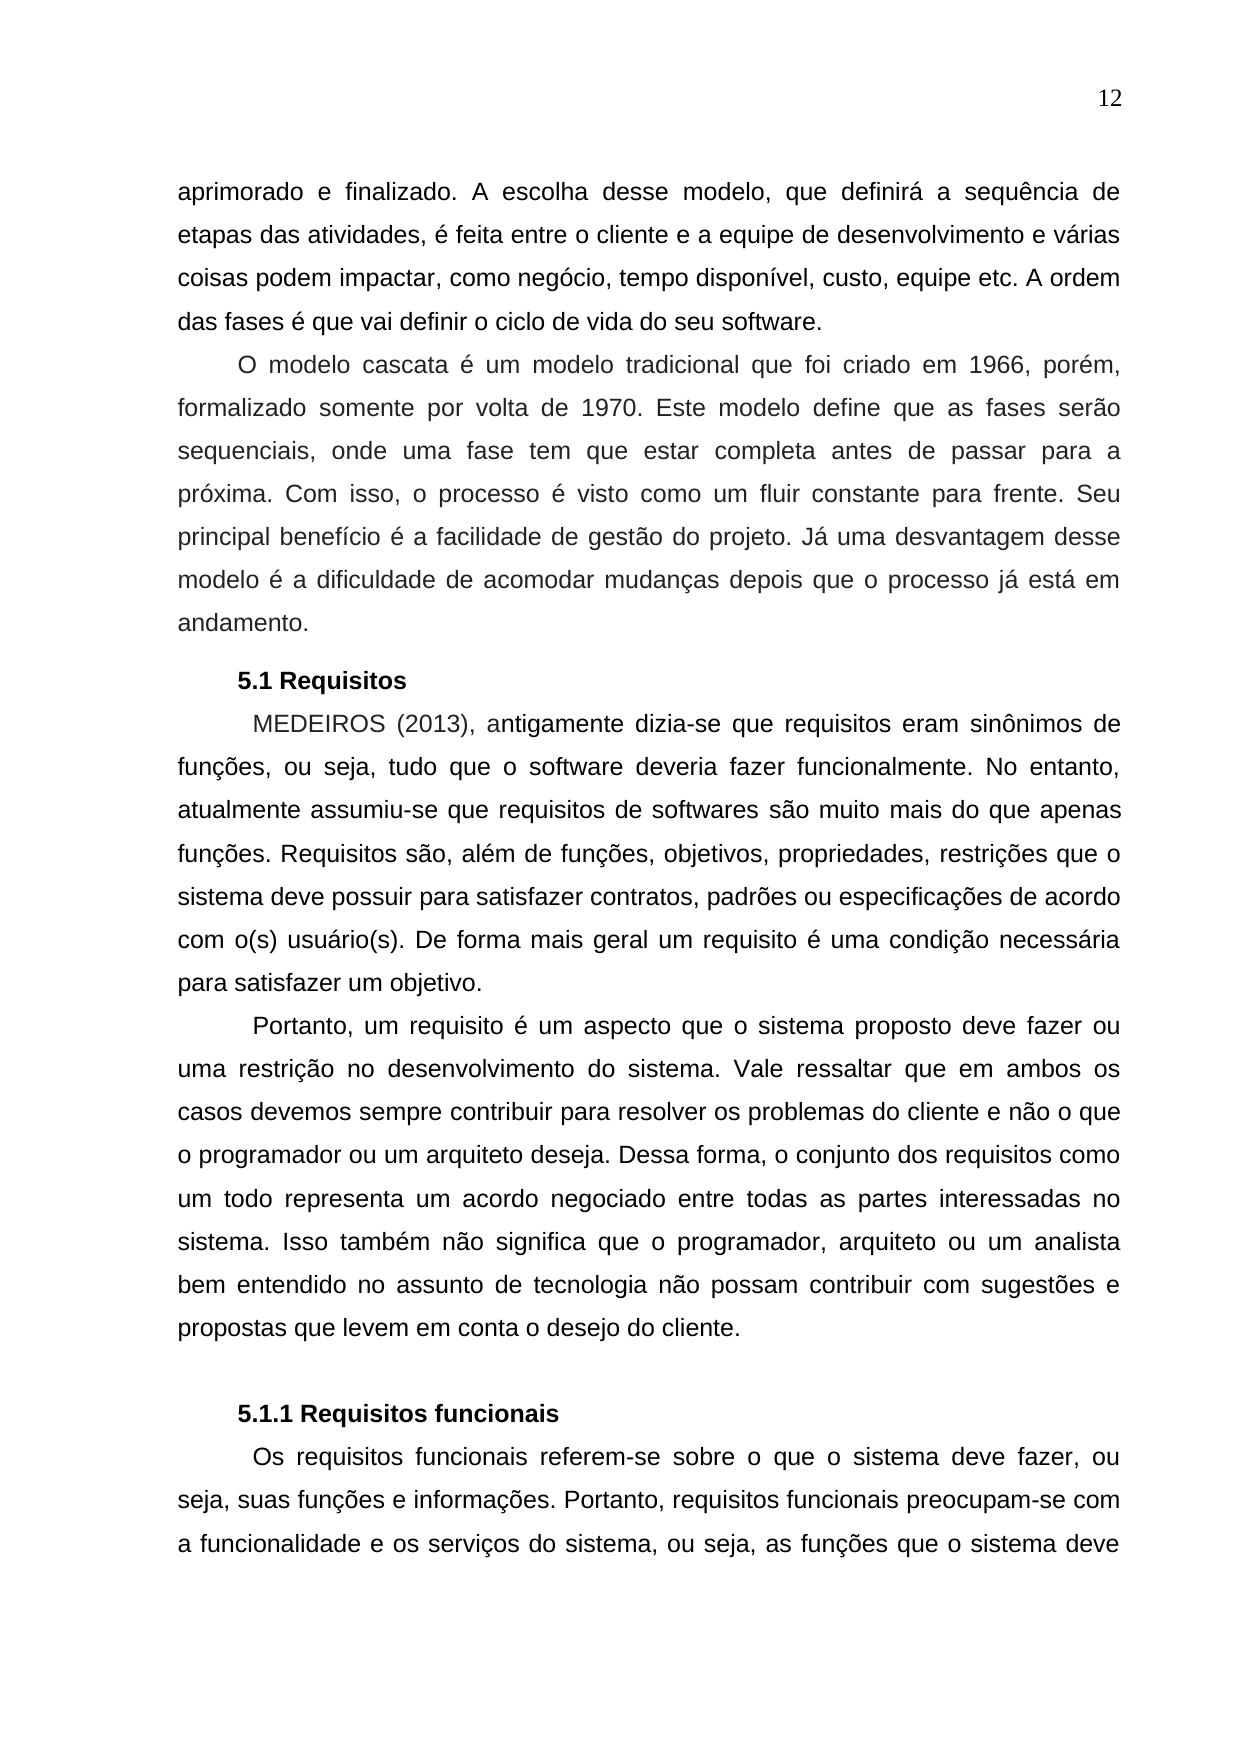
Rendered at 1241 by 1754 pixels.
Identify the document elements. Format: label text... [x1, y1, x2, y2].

text MEDEIROS (2013), antigamente dizia-se que requisitos eram sinônimos de funções, ou seja, tudo que o software deveria fazer funcionalmente. No entanto, atualmente assumiu-se que requisitos de softwares são muito mais do que apenas funções. Requisitos são, além de funções, objetivos, propriedades, restrições que o sistema deve possuir para satisfazer contratos, padrões ou especificações de acordo com o(s) usuário(s). De forma mais geral um requisito é uma condição necessária para satisfazer um objetivo. [177, 709, 1122, 997]
subtitle 5.1.1 Requisitos funcionais [177, 1399, 1122, 1428]
text aprimorado e finalizado. A escolha desse modelo, que definirá a sequência de etapas das atividades, é feita entre o cliente e a equipe de desenvolvimento e várias coisas podem impactar, como negócio, tempo disponível, custo, equipe etc. A ordem das fases é que vai definir o ciclo de vida do seu software. [177, 177, 1122, 335]
text O modelo cascata é um modelo tradicional que foi criado em 1966, porém, formalizado somente por volta de 1970. Este modelo define que as fases serão sequenciais, onde uma fase tem que estar completa antes de passar para a próxima. Com isso, o processo é visto como um fluir constante para frente. Seu principal benefício é a facilidade de gestão do projeto. Já uma desvantagem desse modelo é a dificuldade de acomodar mudanças depois que o processo já está em andamento. [177, 350, 1122, 637]
text Os requisitos funcionais referem-se sobre o que o sistema deve fazer, ou seja, suas funções e informações. Portanto, requisitos funcionais preocupam-se com a funcionalidade e os serviços do sistema, ou seja, as funções que o sistema deve [177, 1442, 1122, 1557]
subtitle 5.1 Requisitos [177, 666, 1122, 695]
text Portanto, um requisito é um aspecto que o sistema proposto deve fazer ou uma restrição no desenvolvimento do sistema. Vale ressaltar que em ambos os casos devemos sempre contribuir para resolver os problemas do cliente e não o que o programador ou um arquiteto deseja. Dessa forma, o conjunto dos requisitos como um todo representa um acordo negociado entre todas as partes interessadas no sistema. Isso também não significa que o programador, arquiteto ou um analista bem entendido no assunto de tecnologia não possam contribuir com sugestões e propostas que levem em conta o desejo do cliente. [177, 1011, 1122, 1342]
